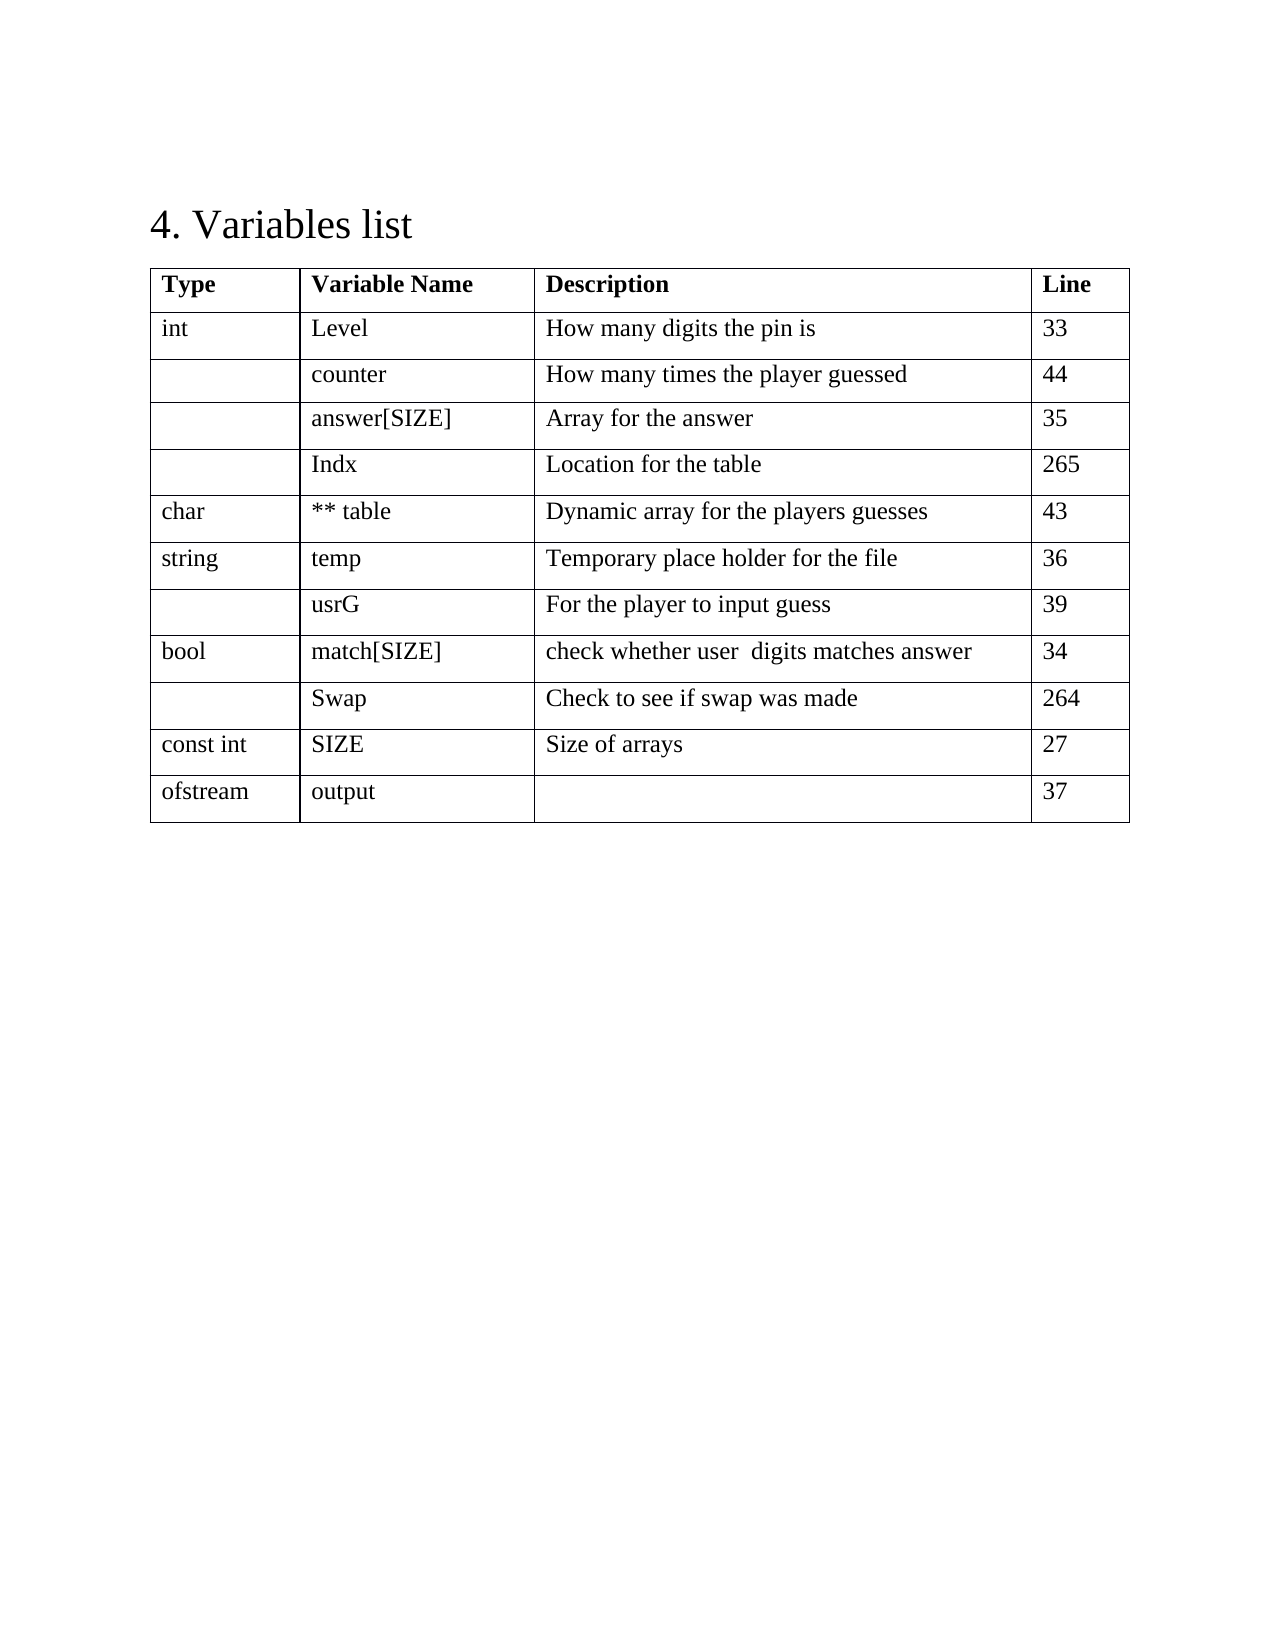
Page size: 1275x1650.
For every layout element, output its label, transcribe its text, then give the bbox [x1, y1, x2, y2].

table_cell [151, 450, 299, 495]
table_header Variable Name [301, 269, 534, 312]
table_cell counter [301, 360, 534, 402]
table_cell [535, 776, 1031, 822]
table_cell [151, 590, 299, 635]
table_cell Location for the table [535, 450, 1031, 495]
table_cell For the player to input guess [535, 590, 1031, 635]
table_header Type [151, 269, 299, 312]
text 4. Variables list [150, 199, 1125, 247]
table_cell 264 [1032, 683, 1129, 728]
table_header Description [535, 269, 1031, 312]
table_cell How many times the player guessed [535, 360, 1031, 402]
table_cell match[SIZE] [301, 636, 534, 682]
table_cell Size of arrays [535, 730, 1031, 775]
table_cell Dynamic array for the players guesses [535, 496, 1031, 542]
table_cell 265 [1032, 450, 1129, 495]
table_cell 43 [1032, 496, 1129, 542]
table_cell 34 [1032, 636, 1129, 682]
table_cell SIZE [301, 730, 534, 775]
table_cell Temporary place holder for the file [535, 543, 1031, 588]
table_cell 27 [1032, 730, 1129, 775]
table_cell int [151, 313, 299, 358]
table_cell [151, 683, 299, 728]
table_cell ** table [301, 496, 534, 542]
table_header Line [1032, 269, 1129, 312]
table_cell Check to see if swap was made [535, 683, 1031, 728]
table_cell const int [151, 730, 299, 775]
table_cell 36 [1032, 543, 1129, 588]
table_cell ofstream [151, 776, 299, 822]
table_cell [151, 403, 299, 448]
table_cell 35 [1032, 403, 1129, 448]
table_cell answer[SIZE] [301, 403, 534, 448]
table_cell 44 [1032, 360, 1129, 402]
table_cell 39 [1032, 590, 1129, 635]
table_cell check whether user digits matches answer [535, 636, 1031, 682]
table_cell string [151, 543, 299, 588]
table_cell Indx [301, 450, 534, 495]
table_cell temp [301, 543, 534, 588]
table_cell bool [151, 636, 299, 682]
table_cell How many digits the pin is [535, 313, 1031, 358]
table_cell Swap [301, 683, 534, 728]
table_cell 33 [1032, 313, 1129, 358]
table_cell Level [301, 313, 534, 358]
table_cell usrG [301, 590, 534, 635]
table_cell char [151, 496, 299, 542]
table_cell 37 [1032, 776, 1129, 822]
table_cell output [301, 776, 534, 822]
table_cell [151, 360, 299, 402]
table_cell Array for the answer [535, 403, 1031, 448]
